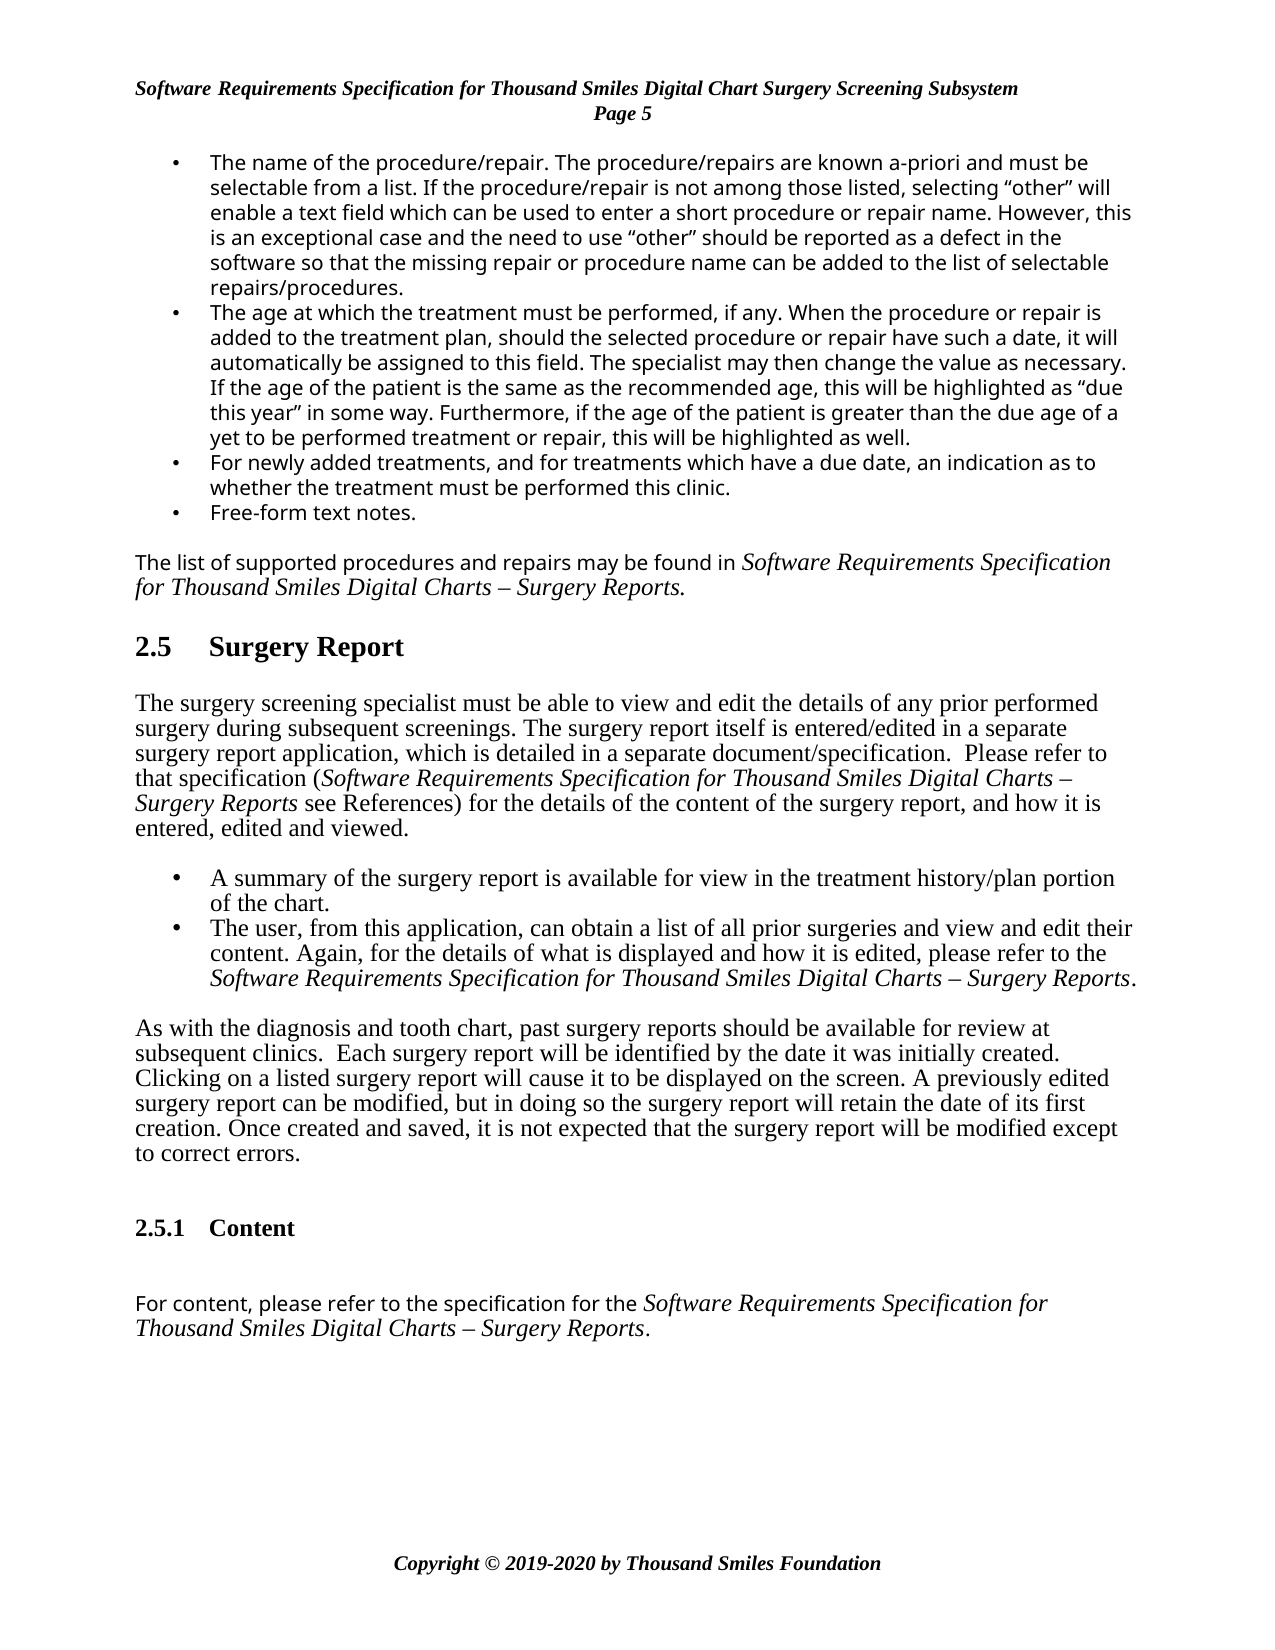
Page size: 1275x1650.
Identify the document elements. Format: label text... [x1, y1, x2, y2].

text For content, please refer to the specification for the Software Requirements Specification for Thousand Smiles Digital Charts – Surgery Reports. [135, 1292, 1140, 1342]
text The list of supported procedures and repairs may be found in Software Requirements Specification for Thousand Smiles Digital Charts – Surgery Reports. [135, 550, 1140, 600]
list The name of the procedure/repair. The procedure/repairs are known a-priori and must be selectable from a list. If the procedure/repair is not among those listed, selecting “other” will enable a text field which can be used to enter a short procedure or repair name. However, this is an exceptional case and the need to use “other” should be reported as a defect in the software so that the missing repair or procedure name can be added to the list of selectable repairs/procedures. [172, 150, 1140, 300]
list For newly added treatments, and for treatments which have a due date, an indication as to whether the treatment must be performed this clinic. [172, 450, 1140, 500]
text As with the diagnosis and tooth chart, past surgery reports should be available for review at subsequent clinics. Each surgery report will be identified by the date it was initially created. Clicking on a listed surgery report will cause it to be displayed on the screen. A previously edited surgery report can be modified, but in doing so the surgery report will retain the date of its first creation. Once created and saved, it is not expected that the surgery report will be modified except to correct errors. [135, 1017, 1140, 1167]
list A summary of the surgery report is available for view in the treatment history/plan portion of the chart. [172, 867, 1140, 917]
text The surgery screening specialist must be able to view and edit the details of any prior performed surgery during subsequent screenings. The surgery report itself is entered/edited in a separate surgery report application, which is detailed in a separate document/specification. Please refer to that specification (Software Requirements Specification for Thousand Smiles Digital Charts – Surgery Reports see References) for the details of the content of the surgery report, and how it is entered, edited and viewed. [135, 692, 1140, 842]
list Free-form text notes. [172, 500, 1140, 525]
subtitle Surgery Report [135, 629, 1140, 663]
list The user, from this application, can obtain a list of all prior surgeries and view and edit their content. Again, for the details of what is displayed and how it is edited, please refer to the Software Requirements Specification for Thousand Smiles Digital Charts – Surgery Reports. [172, 917, 1140, 992]
list The age at which the treatment must be performed, if any. When the procedure or repair is added to the treatment plan, should the selected procedure or repair have such a date, it will automatically be assigned to this field. The specialist may then change the value as necessary. If the age of the patient is the same as the recommended age, this will be highlighted as “due this year” in some way. Furthermore, if the age of the patient is greater than the due age of a yet to be performed treatment or repair, this will be highlighted as well. [172, 300, 1140, 450]
subtitle Content [135, 1217, 1140, 1242]
